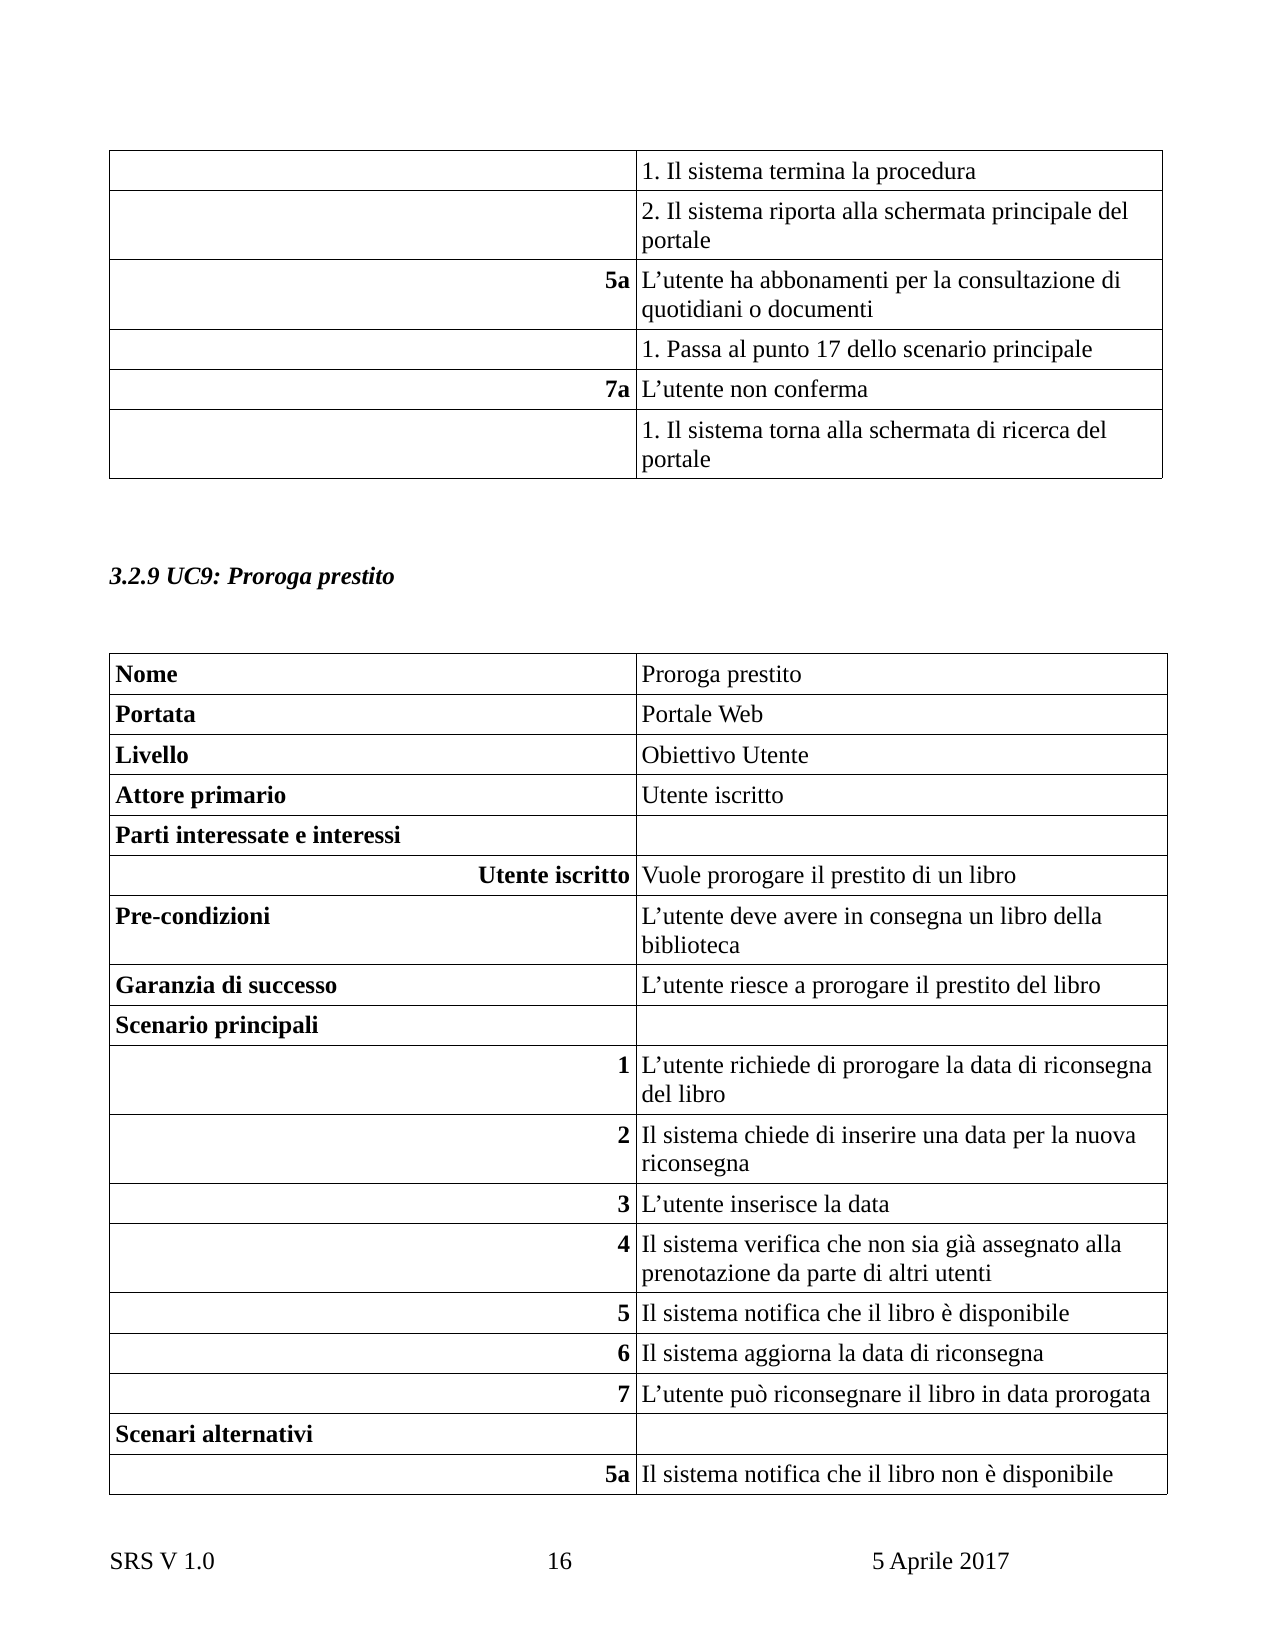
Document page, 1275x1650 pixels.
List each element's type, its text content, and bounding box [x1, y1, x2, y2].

table_cell Garanzia di successo [110, 965, 636, 1004]
subtitle 3.2.9 UC9: Proroga prestito [109, 561, 1162, 589]
table_cell Scenario principali [110, 1006, 636, 1045]
table_cell Utente iscritto [110, 856, 636, 895]
table_cell Il sistema notifica che il libro è disponibile [637, 1293, 1167, 1333]
table_cell Il sistema chiede di inserire una data per la nuova riconsegna [637, 1115, 1167, 1183]
table_cell 2. Il sistema riporta alla schermata principale del portale [637, 191, 1162, 259]
table_cell L’utente richiede di prorogare la data di riconsegna del libro [637, 1046, 1167, 1114]
table_cell L’utente non conferma [637, 370, 1162, 409]
table_cell [637, 1006, 1167, 1045]
table_cell 3 [110, 1184, 636, 1223]
table_cell L’utente riesce a prorogare il prestito del libro [637, 965, 1167, 1004]
table_cell Il sistema verifica che non sia già assegnato alla prenotazione da parte di altri utenti [637, 1224, 1167, 1292]
table_cell [110, 151, 636, 190]
table_cell Il sistema aggiorna la data di riconsegna [637, 1334, 1167, 1373]
table_cell [637, 816, 1167, 855]
table_cell 1. Passa al punto 17 dello scenario principale [637, 330, 1162, 369]
table_cell [110, 410, 636, 478]
table_cell Vuole prorogare il prestito di un libro [637, 856, 1167, 895]
table_cell [110, 330, 636, 369]
table_cell L’utente ha abbonamenti per la consultazione di quotidiani o documenti [637, 260, 1162, 328]
table_cell 2 [110, 1115, 636, 1183]
table_cell [637, 1414, 1167, 1453]
table_cell L’utente può riconsegnare il libro in data prorogata [637, 1374, 1167, 1413]
table_cell 6 [110, 1334, 636, 1373]
table_header Nome [110, 654, 636, 693]
table_cell 5 [110, 1293, 636, 1333]
table_cell 5a [110, 1455, 636, 1494]
table_cell Scenari alternativi [110, 1414, 636, 1453]
table_cell Utente iscritto [637, 775, 1167, 814]
table_cell [110, 191, 636, 259]
table_cell Livello [110, 735, 636, 774]
table_cell Parti interessate e interessi [110, 816, 636, 855]
table_cell L’utente deve avere in consegna un libro della biblioteca [637, 896, 1167, 964]
table_cell 1. Il sistema termina la procedura [637, 151, 1162, 190]
table_cell Attore primario [110, 775, 636, 814]
table_cell 7a [110, 370, 636, 409]
table_cell Il sistema notifica che il libro non è disponibile [637, 1455, 1167, 1494]
table_cell 7 [110, 1374, 636, 1413]
table_cell Portata [110, 695, 636, 734]
table_cell 1. Il sistema torna alla schermata di ricerca del portale [637, 410, 1162, 478]
table_cell 4 [110, 1224, 636, 1292]
table_header Proroga prestito [637, 654, 1167, 693]
table_cell Pre-condizioni [110, 896, 636, 964]
table_cell 1 [110, 1046, 636, 1114]
table_cell L’utente inserisce la data [637, 1184, 1167, 1223]
table_cell Obiettivo Utente [637, 735, 1167, 774]
table_cell 5a [110, 260, 636, 328]
table_cell Portale Web [637, 695, 1167, 734]
